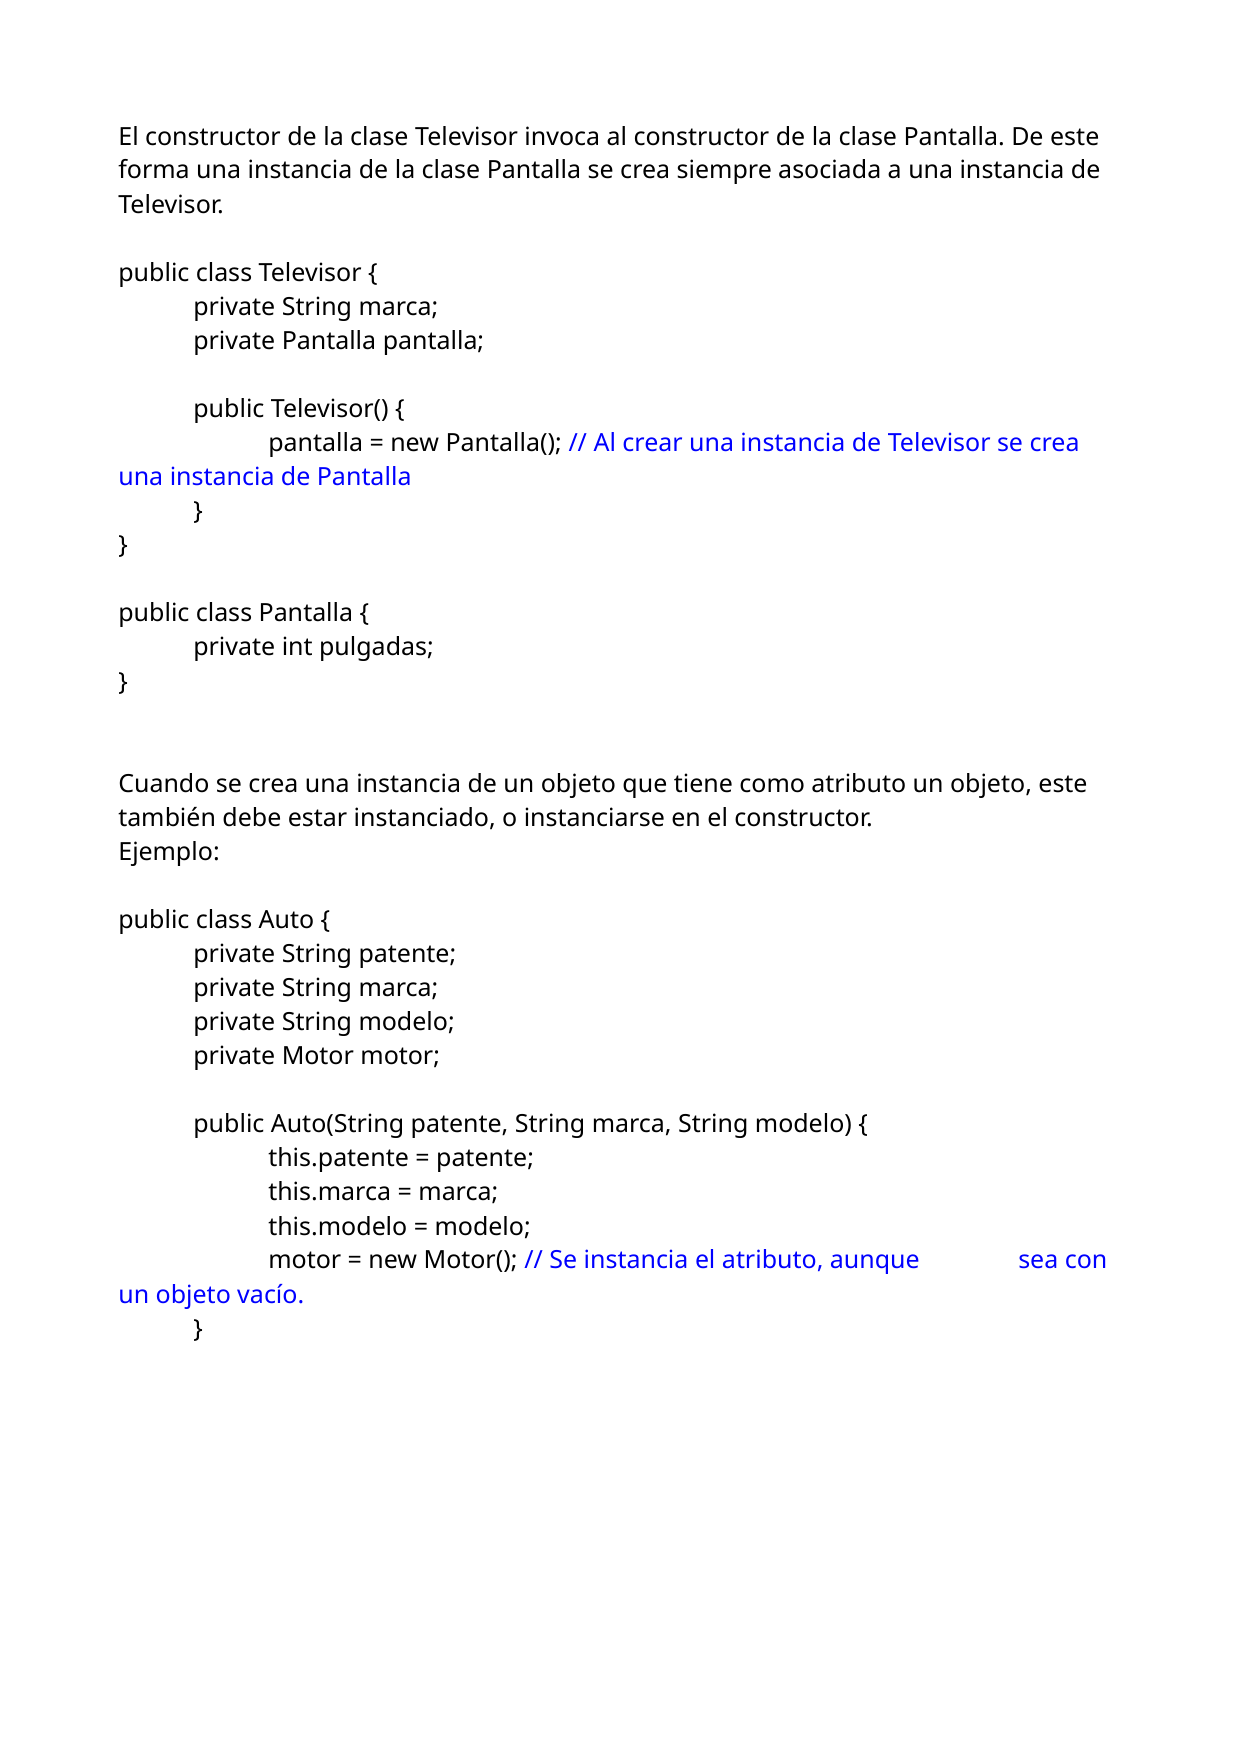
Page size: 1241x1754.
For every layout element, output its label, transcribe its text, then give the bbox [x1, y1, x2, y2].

text } [118, 663, 1122, 697]
text El constructor de la clase Televisor invoca al constructor de la clase Pantalla. De este forma una instancia de la clase Pantalla se crea siempre asociada a una instancia de Televisor. [118, 118, 1122, 220]
text public Televisor() { [118, 391, 1122, 425]
text Ejemplo: [118, 833, 1122, 867]
text private String marca; [118, 288, 1122, 322]
text private Motor motor; [118, 1038, 1122, 1072]
text motor = new Motor(); // Se instancia el atributo, aunque sea con un objeto vacío. [118, 1242, 1122, 1310]
text this.patente = patente; [118, 1140, 1122, 1174]
text this.modelo = modelo; [118, 1208, 1122, 1242]
text public Auto(String patente, String marca, String modelo) { [118, 1106, 1122, 1140]
text public class Pantalla { [118, 595, 1122, 629]
text private String patente; [118, 936, 1122, 970]
text this.marca = marca; [118, 1174, 1122, 1208]
text } [118, 1310, 1122, 1344]
text } [118, 527, 1122, 561]
text Cuando se crea una instancia de un objeto que tiene como atributo un objeto, este también debe estar instanciado, o instanciarse en el constructor. [118, 765, 1122, 833]
text private Pantalla pantalla; [118, 322, 1122, 357]
text private String marca; [118, 970, 1122, 1004]
text public class Televisor { [118, 254, 1122, 288]
text } [118, 493, 1122, 527]
text private String modelo; [118, 1004, 1122, 1038]
text private int pulgadas; [118, 629, 1122, 663]
text pantalla = new Pantalla(); // Al crear una instancia de Televisor se crea una instancia de Pantalla [118, 425, 1122, 493]
text public class Auto { [118, 902, 1122, 936]
